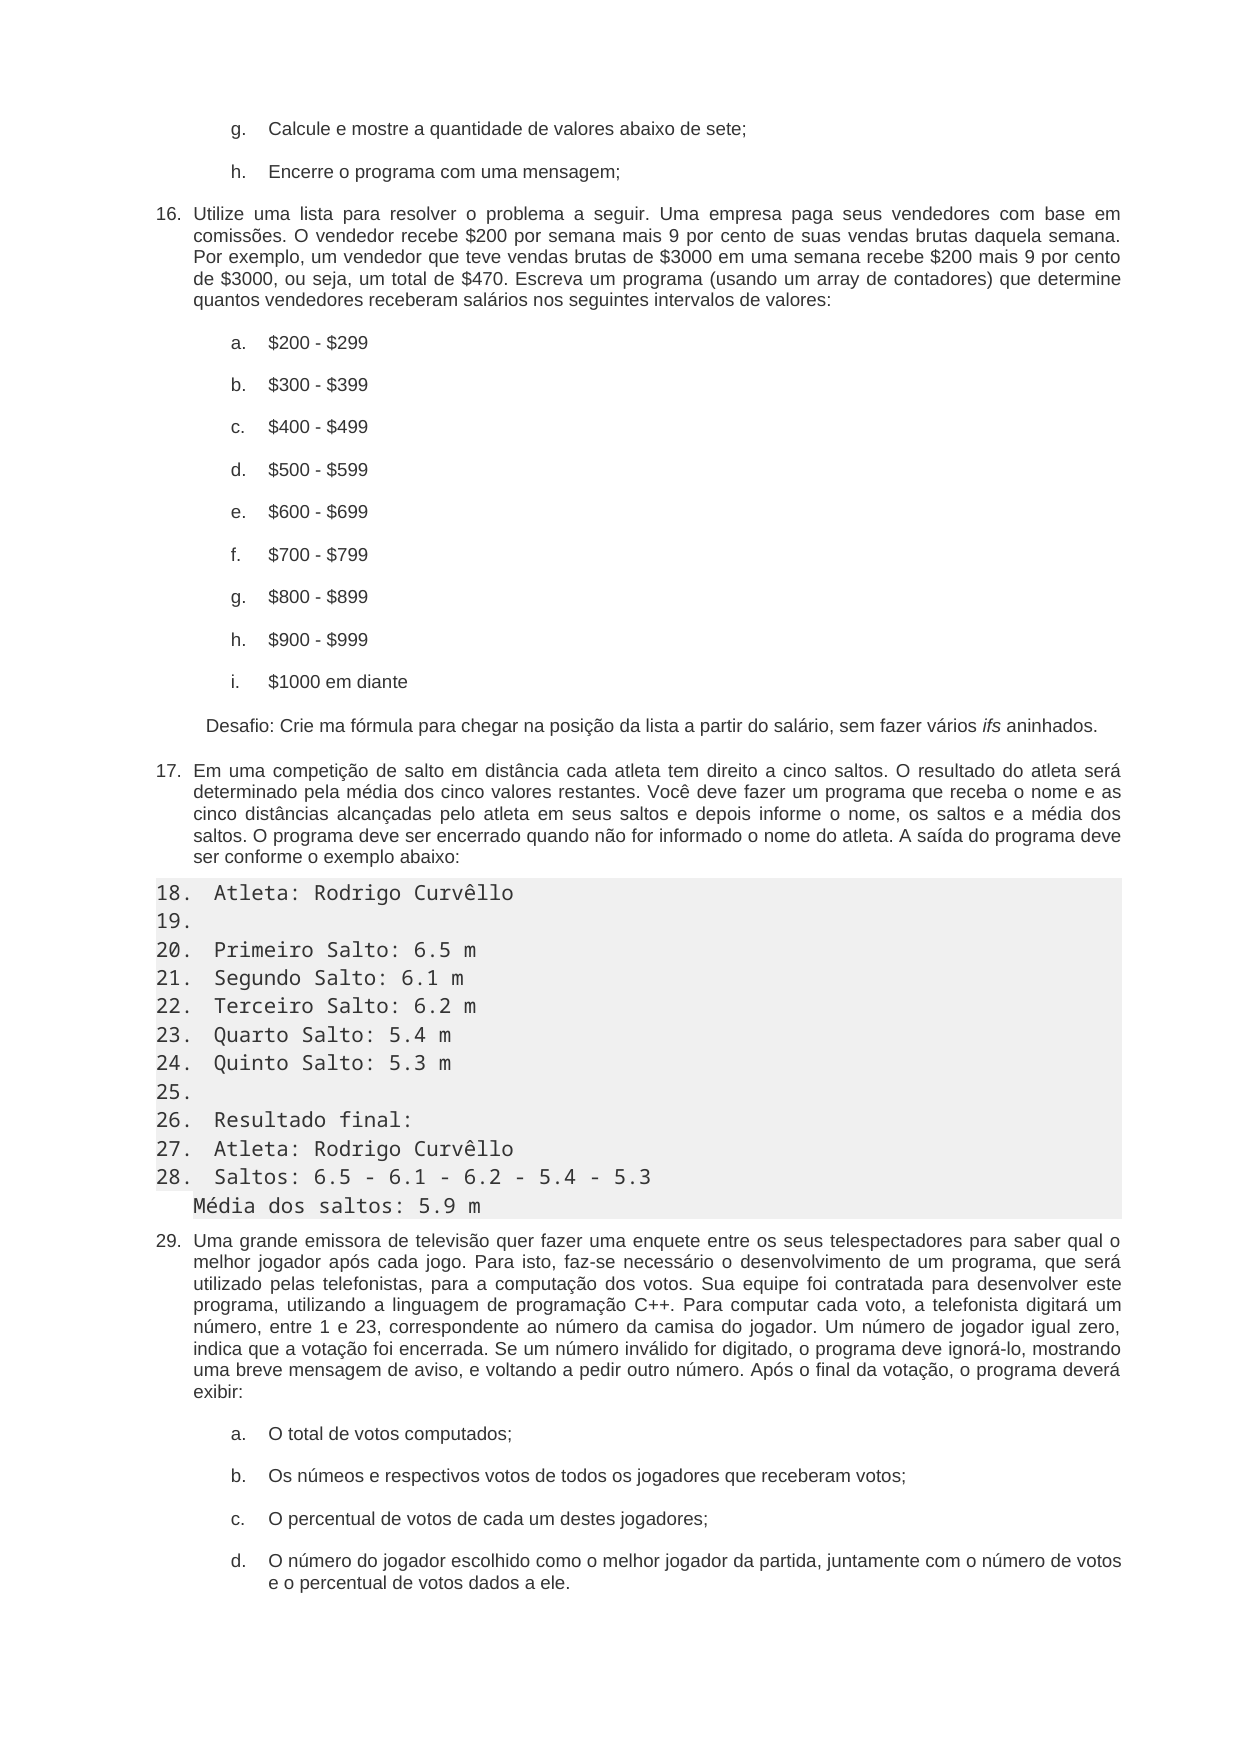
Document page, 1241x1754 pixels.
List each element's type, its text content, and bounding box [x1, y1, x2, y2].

list Segundo Salto: 6.1 m [156, 963, 1122, 992]
list Encerre o programa com uma mensagem; [231, 161, 1122, 182]
list Terceiro Salto: 6.2 m [156, 992, 1122, 1020]
list O percentual de votos de cada um destes jogadores; [231, 1508, 1122, 1529]
list Primeiro Salto: 6.5 m [156, 935, 1122, 963]
list $300 - $399 [231, 374, 1122, 396]
list $700 - $799 [231, 543, 1122, 565]
list Atleta: Rodrigo Curvêllo [156, 878, 1122, 906]
text Média dos saltos: 5.9 m [193, 1191, 1122, 1219]
list $500 - $599 [231, 459, 1122, 480]
list Em uma competição de salto em distância cada atleta tem direito a cinco saltos. O resultado do atleta será determinado pela média dos cinco valores restantes. Você deve fazer um programa que receba o nome e as cinco distâncias alcançadas pelo atleta em seus saltos e depois informe o nome, os saltos e a média dos saltos. O programa deve ser encerrado quando não for informado o nome do atleta. A saída do programa deve ser conforme o exemplo abaixo: [156, 760, 1122, 867]
list $1000 em diante [231, 671, 1122, 692]
list Atleta: Rodrigo Curvêllo [156, 1134, 1122, 1162]
list Quinto Salto: 5.3 m [156, 1048, 1122, 1077]
list Uma grande emissora de televisão quer fazer uma enquete entre os seus telespectadores para saber qual o melhor jogador após cada jogo. Para isto, faz-se necessário o desenvolvimento de um programa, que será utilizado pelas telefonistas, para a computação dos votos. Sua equipe foi contratada para desenvolver este programa, utilizando a linguagem de programação C++. Para computar cada voto, a telefonista digitará um número, entre 1 e 23, correspondente ao número da camisa do jogador. Um número de jogador igual zero, indica que a votação foi encerrada. Se um número inválido for digitado, o programa deve ignorá-lo, mostrando uma breve mensagem de aviso, e voltando a pedir outro número. Após o final da votação, o programa deverá exibir: [156, 1229, 1122, 1402]
list $600 - $699 [231, 501, 1122, 523]
list Resultado final: [156, 1105, 1122, 1134]
list $900 - $999 [231, 628, 1122, 650]
list $200 - $299 [231, 332, 1122, 353]
list Utilize uma lista para resolver o problema a seguir. Uma empresa paga seus vendedores com base em comissões. O vendedor recebe $200 por semana mais 9 por cento de suas vendas brutas daquela semana. Por exemplo, um vendedor que teve vendas brutas de $3000 em uma semana recebe $200 mais 9 por cento de $3000, ou seja, um total de $470. Escreva um programa (usando um array de contadores) que determine quantos vendedores receberam salários nos seguintes intervalos de valores: [156, 203, 1122, 311]
list Os númeos e respectivos votos de todos os jogadores que receberam votos; [231, 1465, 1122, 1487]
list $800 - $899 [231, 586, 1122, 607]
list $400 - $499 [231, 416, 1122, 438]
list Calcule e mostre a quantidade de valores abaixo de sete; [231, 118, 1122, 140]
list O número do jogador escolhido como o melhor jogador da partida, juntamente com o número de votos e o percentual de votos dados a ele. [231, 1550, 1122, 1593]
list Quarto Salto: 5.4 m [156, 1020, 1122, 1048]
list Saltos: 6.5 - 6.1 - 6.2 - 5.4 - 5.3 [156, 1162, 1122, 1191]
text Desafio: Crie ma fórmula para chegar na posição da lista a partir do salário, sem fazer vários ifs aninhados. [206, 715, 1109, 737]
list O total de votos computados; [231, 1423, 1122, 1444]
